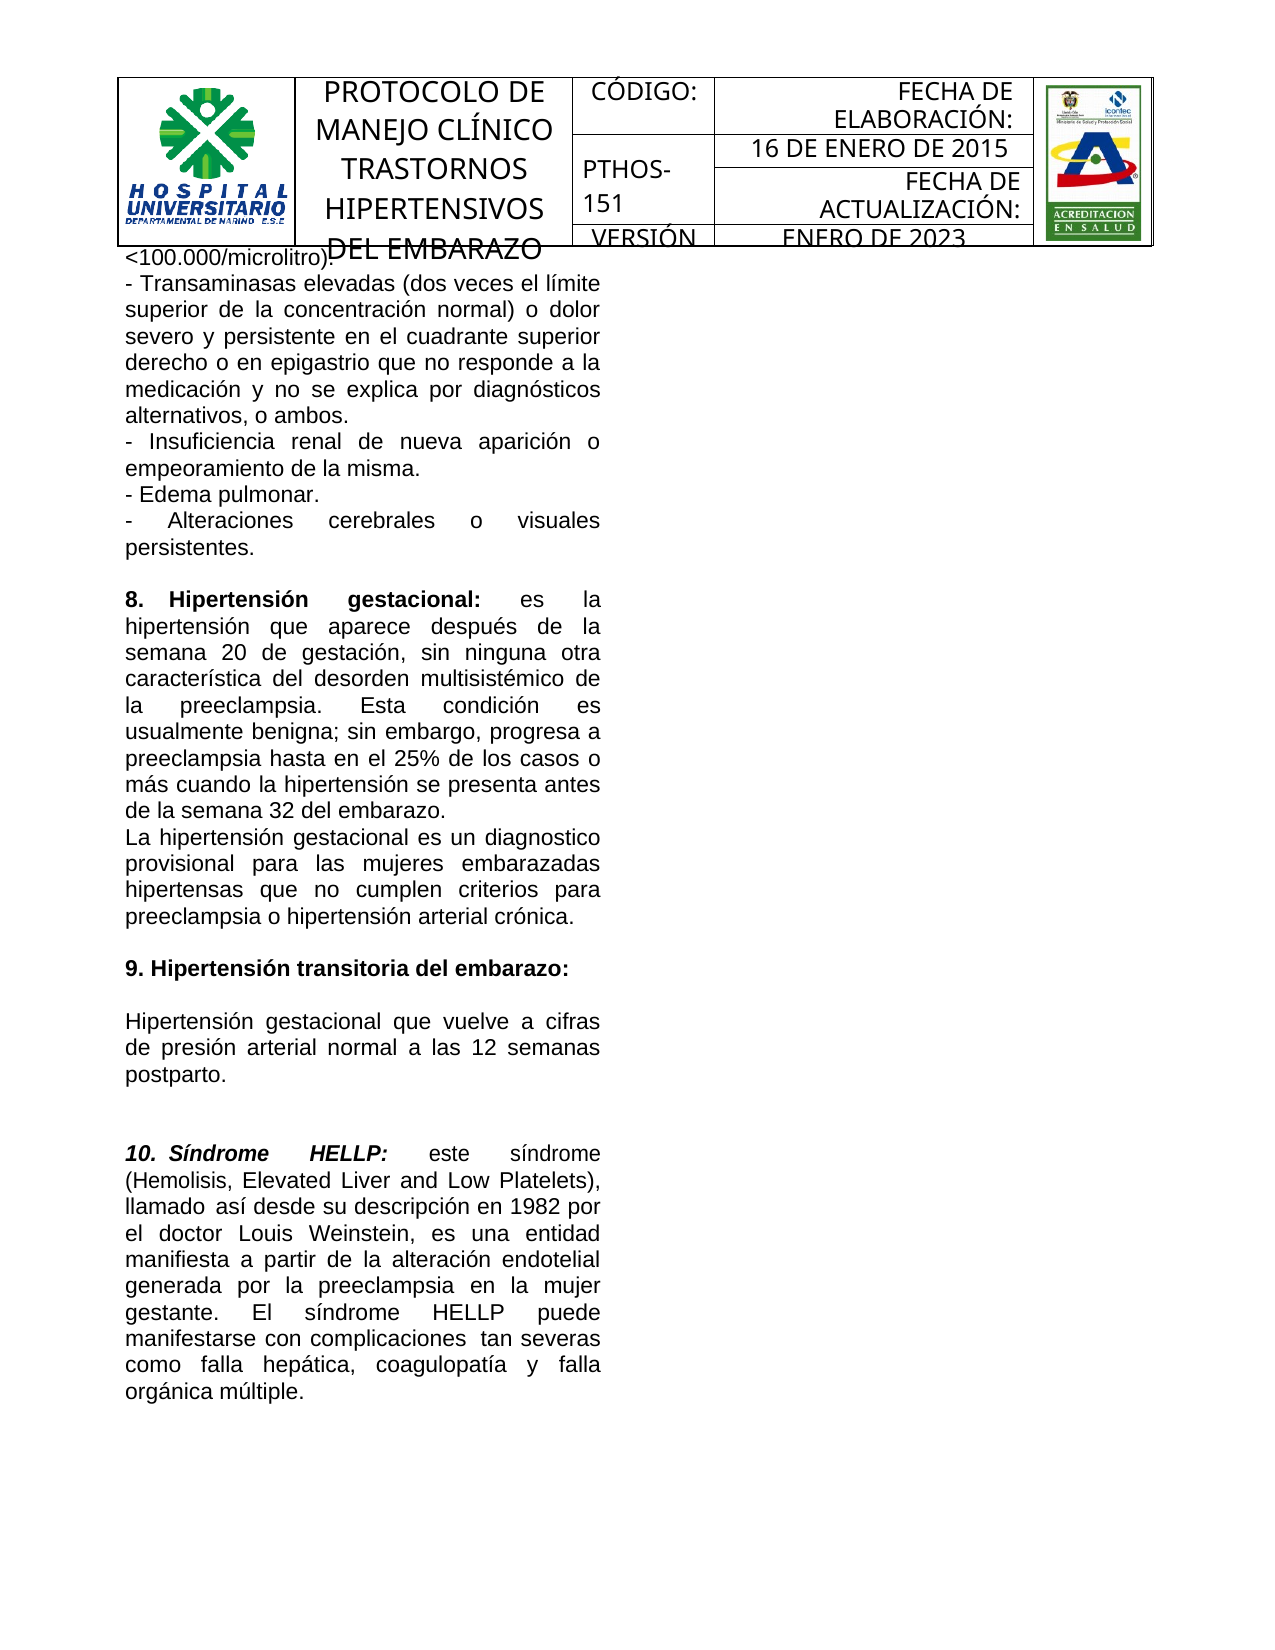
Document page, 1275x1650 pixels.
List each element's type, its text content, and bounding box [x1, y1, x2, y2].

list Síndrome HELLP: este síndrome (Hemolisis, Elevated Liver and Low Platelets), llamado así desde su descripción en 1982 por el doctor Louis Weinstein, es una entidad manifiesta a partir de la alteración endotelial generada por la preeclampsia en la mujer gestante. El síndrome HELLP puede manifestarse con complicaciones tan severas como falla hepática, coagulopatía y falla orgánica múltiple. [125, 1140, 601, 1404]
list La hipertensión gestacional es un diagnostico provisional para las mujeres embarazadas hipertensas que no cumplen criterios para preeclampsia o hipertensión arterial crónica. [125, 823, 601, 929]
text 9. Hipertensión transitoria del embarazo: [125, 955, 601, 982]
text Hipertensión gestacional que vuelve a cifras de presión arterial normal a las 12 semanas postparto. [125, 1008, 601, 1087]
text - Insuficiencia renal de nueva aparición o empeoramiento de la misma. [125, 428, 601, 481]
text - Trombocitopenia (recuento de plaquetas <100.000/microlitro). [125, 244, 601, 270]
list Hipertensión gestacional: es la hipertensión que aparece después de la semana 20 de gestación, sin ninguna otra característica del desorden multisistémico de la preeclampsia. Esta condición es usualmente benigna; sin embargo, progresa a preeclampsia hasta en el 25% de los casos o más cuando la hipertensión se presenta antes de la semana 32 del embarazo. [125, 586, 601, 823]
picture [1045, 85, 1142, 241]
text - Transaminasas elevadas (dos veces el límite superior de la concentración normal) o dolor severo y persistente en el cuadrante superior derecho o en epigastrio que no responde a la medicación y no se explica por diagnósticos alternativos, o ambos. [125, 270, 601, 428]
text - Edema pulmonar. [125, 481, 601, 507]
text - Alteraciones cerebrales o visuales persistentes. [125, 507, 601, 560]
picture [125, 88, 288, 224]
